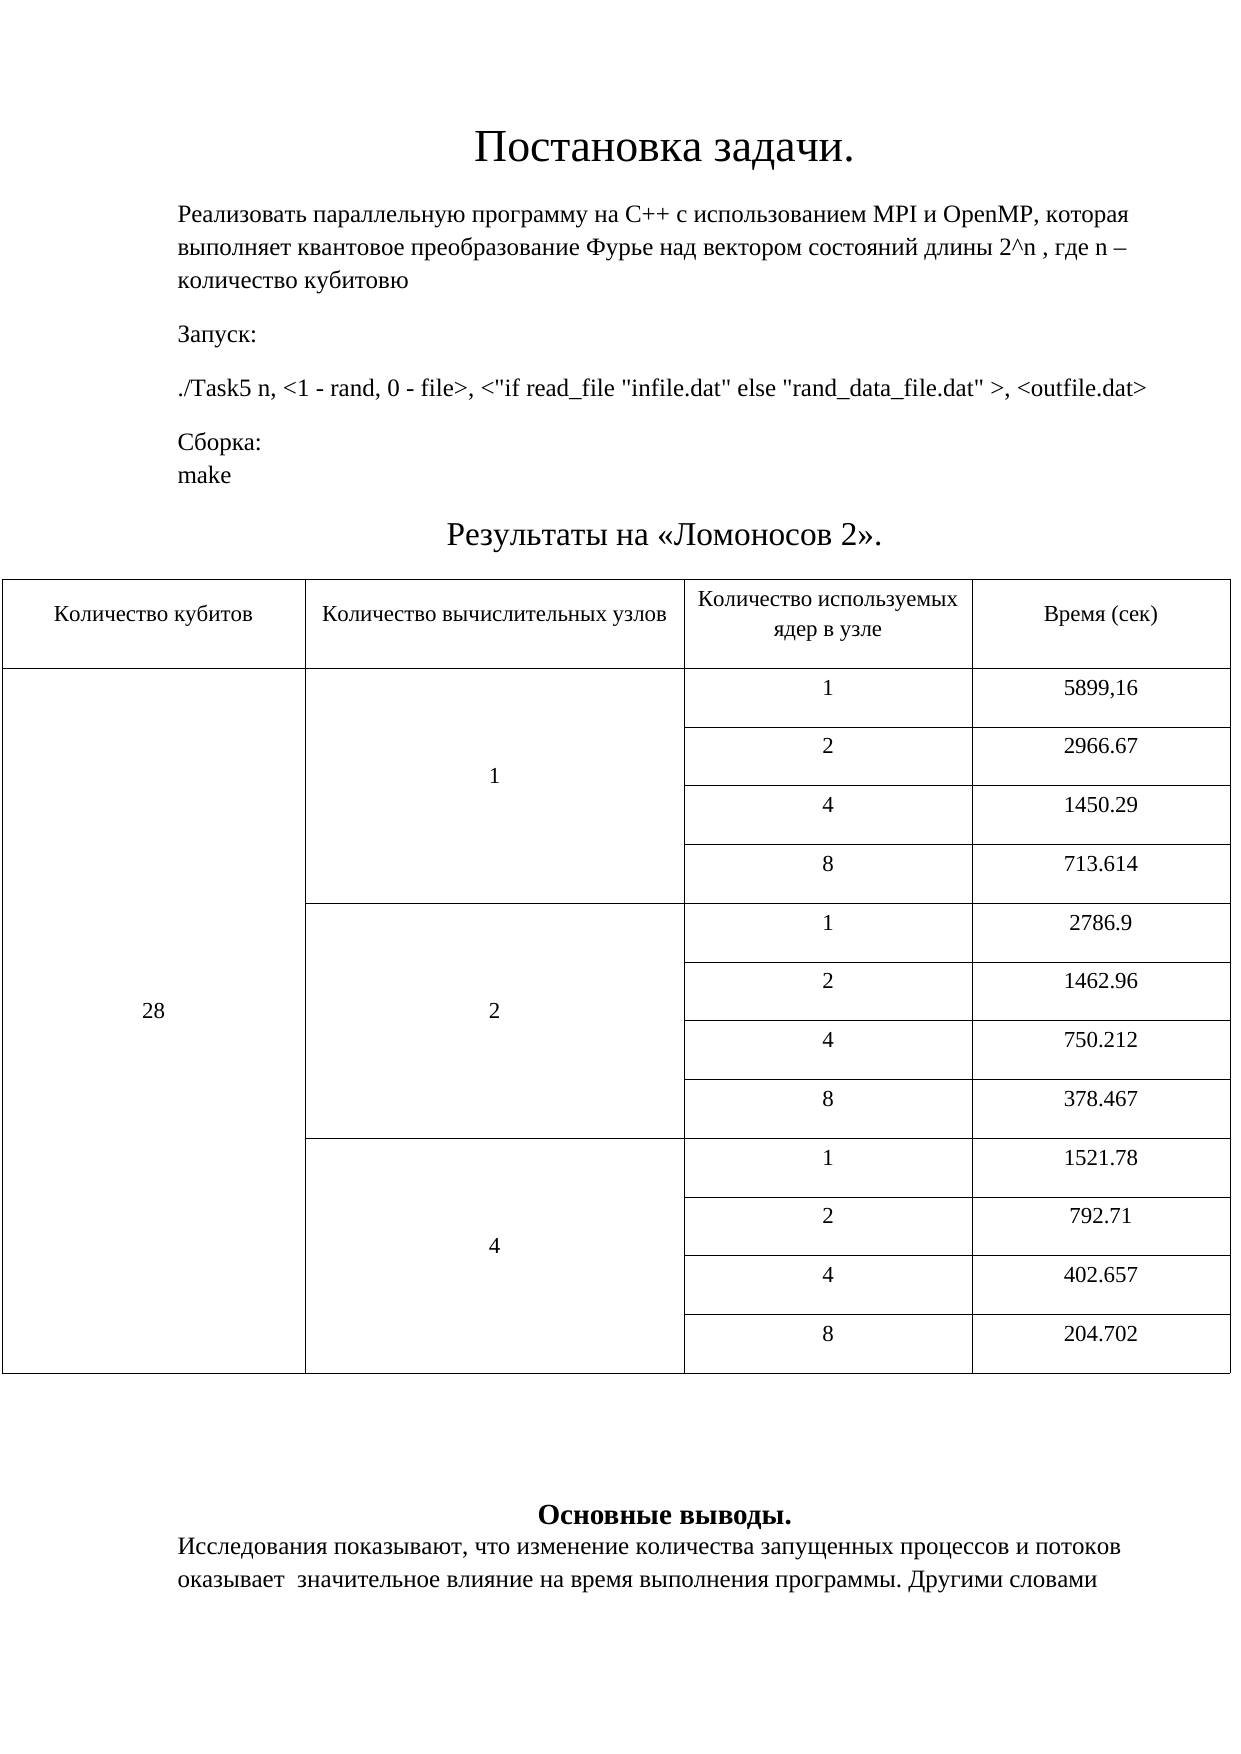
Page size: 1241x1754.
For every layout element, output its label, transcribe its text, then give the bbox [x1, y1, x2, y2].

text Исследования показывают, что изменение количества запущенных процессов и потоков оказывает значительное влияние на время выполнения программы. Другими словами [177, 1531, 1152, 1593]
table_cell 5899,16 [973, 669, 1230, 727]
table_cell 1 [306, 669, 684, 903]
table_cell 8 [685, 845, 972, 903]
table_cell 2 [685, 728, 972, 785]
table_cell 792.71 [973, 1198, 1230, 1255]
table_cell 8 [685, 1315, 972, 1373]
table_cell 2 [685, 963, 972, 1020]
text Сборка: make [177, 427, 1152, 489]
table_cell 2966.67 [973, 728, 1230, 785]
table_cell 4 [685, 1256, 972, 1314]
table_cell 4 [685, 1021, 972, 1079]
table_cell 402.657 [973, 1256, 1230, 1314]
text Постановка задачи. [177, 118, 1152, 171]
table_cell 2 [685, 1198, 972, 1255]
table_header Количество вычислительных узлов [306, 580, 684, 668]
table_cell 4 [685, 786, 972, 844]
table_cell 2786.9 [973, 904, 1230, 962]
table_header Количество используемых ядер в узле [685, 580, 972, 668]
text Результаты на «Ломоносов 2». [177, 514, 1152, 552]
table_cell 1521.78 [973, 1139, 1230, 1197]
table_header Количество кубитов [3, 580, 305, 668]
table_cell 8 [685, 1080, 972, 1138]
table_header Время (сек) [973, 580, 1230, 668]
table_cell 2 [306, 904, 684, 1138]
table_cell 1 [685, 1139, 972, 1197]
table_cell 378.467 [973, 1080, 1230, 1138]
table_cell 1462.96 [973, 963, 1230, 1020]
table_cell 204.702 [973, 1315, 1230, 1373]
table_cell 28 [3, 669, 305, 1373]
text ./Task5 n, <1 - rand, 0 - file>, <"if read_file "infile.dat" else "rand_data_file.dat" >, <outfile.dat> [177, 373, 1152, 402]
text Запуск: [177, 319, 1152, 348]
text Реализовать параллельную программу на С++ с использованием MPI и OpenMP, которая выполняет квантовое преобразование Фурье над вектором состояний длины 2^n , где n – количество кубитовю [177, 199, 1152, 294]
subtitle Основные выводы. [177, 1497, 1152, 1531]
table_cell 713.614 [973, 845, 1230, 903]
table_cell 4 [306, 1139, 684, 1373]
table_cell 1 [685, 904, 972, 962]
table_cell 1 [685, 669, 972, 727]
table_cell 750.212 [973, 1021, 1230, 1079]
table_cell 1450.29 [973, 786, 1230, 844]
